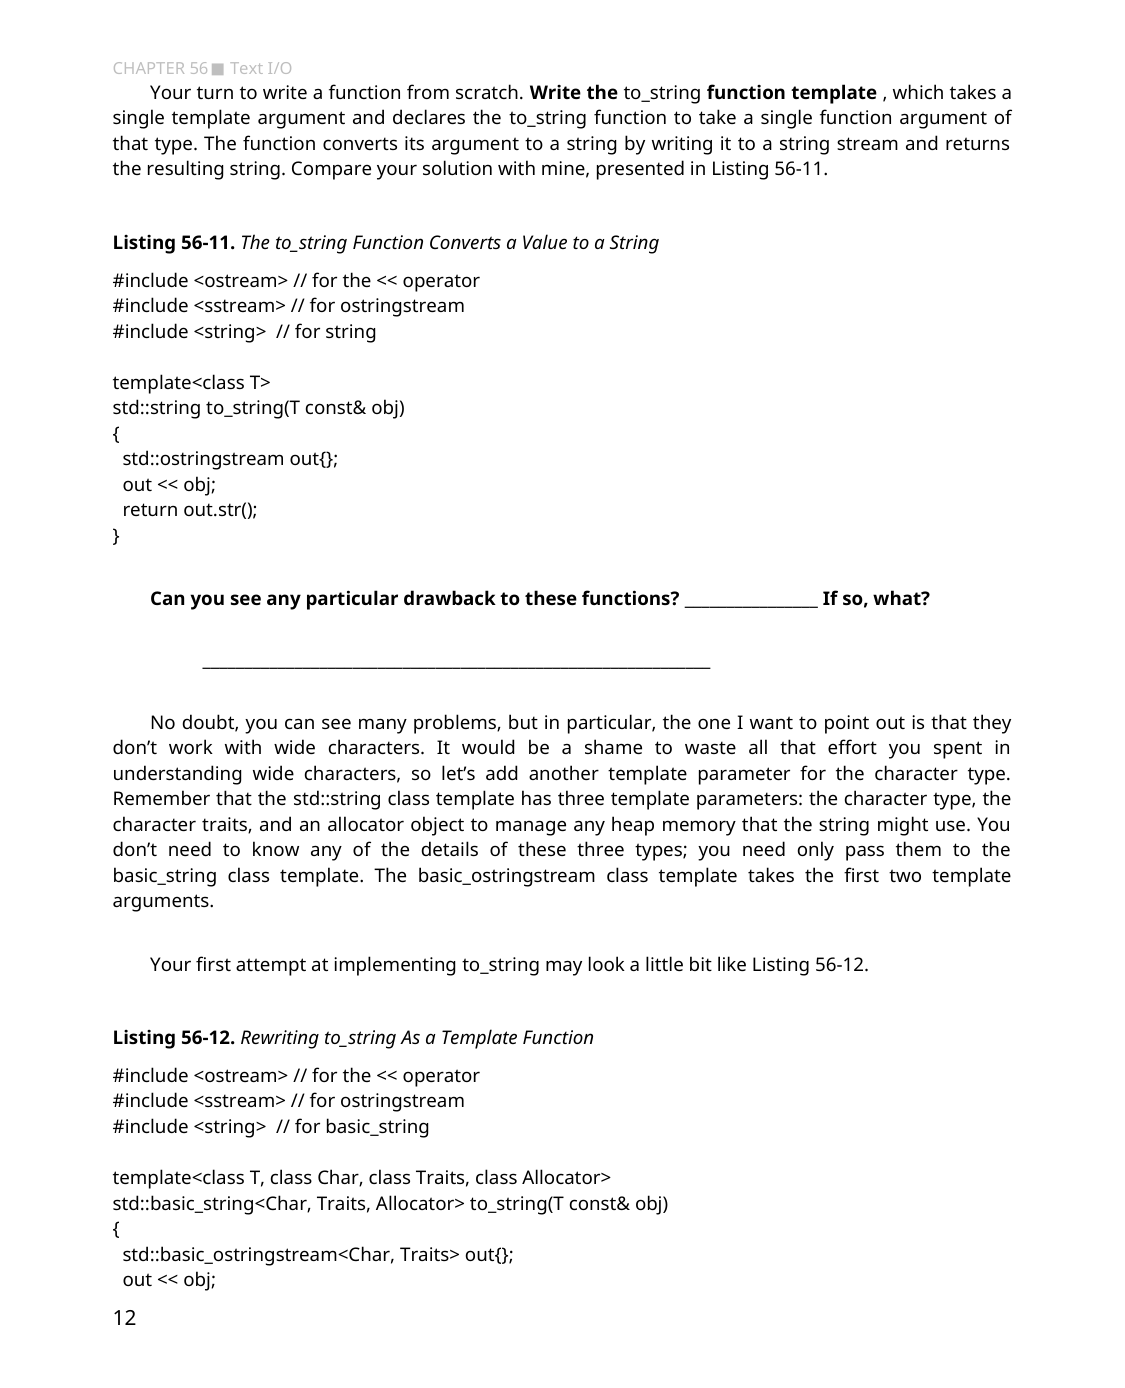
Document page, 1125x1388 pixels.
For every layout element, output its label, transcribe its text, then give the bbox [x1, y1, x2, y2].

text return out.str(); [112, 497, 1012, 522]
text out << obj; [112, 471, 1012, 497]
text #include <string> // for basic_string [112, 1113, 1012, 1139]
text #include <ostream> // for the << operator [112, 1062, 1012, 1088]
text Your turn to write a function from scratch. Write the to_string function template , which takes a single template argument and declares the to_string function to take a single function argument of that type. The function converts its argument to a string by writing it to a string stream and returns the resulting string. Compare your solution with mine, presented in Listing 56-11. [112, 79, 1012, 181]
text } [112, 522, 1012, 548]
text template<class T, class Char, class Traits, class Allocator> [112, 1164, 1012, 1190]
list _____________________________________________________________ [202, 646, 1012, 672]
text Your first attempt at implementing to_string may look a little bit like Listing 56-12. [112, 951, 1012, 976]
text out << obj; [112, 1266, 1012, 1292]
text { [112, 1215, 1012, 1241]
text Listing 56-12. Rewriting to_string As a Template Function [112, 1024, 1012, 1050]
text std::string to_string(T const& obj) [112, 394, 1012, 420]
text template<class T> [112, 369, 1012, 394]
text #include <sstream> // for ostringstream [112, 292, 1012, 318]
text #include <sstream> // for ostringstream [112, 1088, 1012, 1113]
text { [112, 420, 1012, 446]
text std::basic_string<Char, Traits, Allocator> to_string(T const& obj) [112, 1190, 1012, 1215]
text std::basic_ostringstream<Char, Traits> out{}; [112, 1241, 1012, 1266]
text No doubt, you can see many problems, but in particular, the one I want to point out is that they don’t work with wide characters. It would be a shame to waste all that effort you spent in understanding wide characters, so let’s add another template parameter for the character type. Remember that the std::string class template has three template parameters: the character type, the character traits, and an allocator object to manage any heap memory that the string might use. You don’t need to know any of the details of these three types; you need only pass them to the basic_string class template. The basic_ostringstream class template takes the first two template arguments. [112, 709, 1012, 913]
text Listing 56-11. The to_string Function Converts a Value to a String [112, 229, 1012, 254]
text Can you see any particular drawback to these functions? ________________ If so, what? [112, 585, 1012, 611]
text #include <ostream> // for the << operator [112, 267, 1012, 292]
text #include <string> // for string [112, 318, 1012, 343]
text std::ostringstream out{}; [112, 446, 1012, 471]
